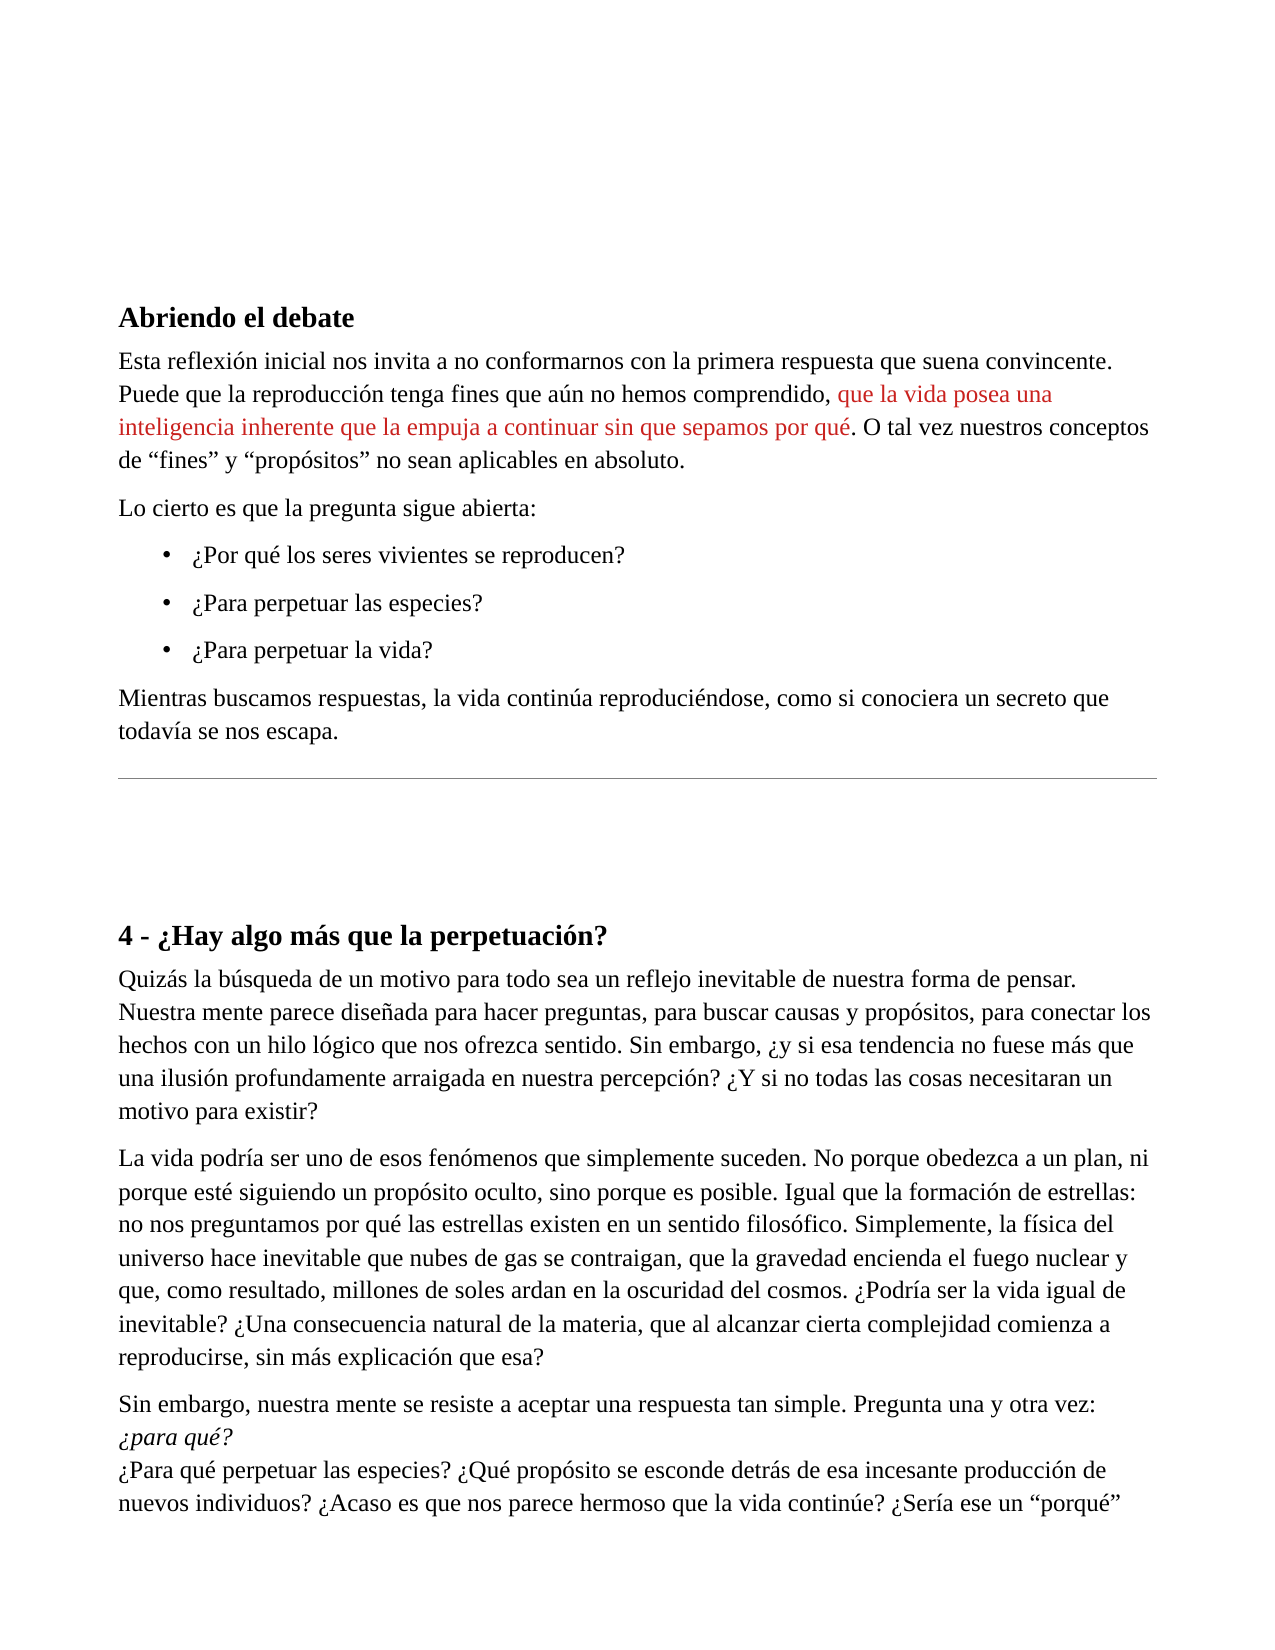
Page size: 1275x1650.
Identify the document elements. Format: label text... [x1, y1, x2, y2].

subtitle 4 - ¿Hay algo más que la perpetuación? [118, 918, 1157, 951]
subtitle Abriendo el debate [118, 300, 1157, 333]
list ¿Por qué los seres vivientes se reproducen? [162, 540, 1157, 569]
text Lo cierto es que la pregunta sigue abierta: [118, 493, 1157, 521]
text Esta reflexión inicial nos invita a no conformarnos con la primera respuesta que suena convincente. Puede que la reproducción tenga fines que aún no hemos comprendido, que la vida posea una inteligencia inherente que la empuja a continuar sin que sepamos por qué. O tal vez nuestros conceptos de “fines” y “propósitos” no sean aplicables en absoluto. [118, 346, 1157, 474]
text La vida podría ser uno de esos fenómenos que simplemente suceden. No porque obedezca a un plan, ni porque esté siguiendo un propósito oculto, sino porque es posible. Igual que la formación de estrellas: no nos preguntamos por qué las estrellas existen en un sentido filosófico. Simplemente, la física del universo hace inevitable que nubes de gas se contraigan, que la gravedad encienda el fuego nuclear y que, como resultado, millones de soles ardan en la oscuridad del cosmos. ¿Podría ser la vida igual de inevitable? ¿Una consecuencia natural de la materia, que al alcanzar cierta complejidad comienza a reproducirse, sin más explicación que esa? [118, 1143, 1157, 1370]
text Quizás la búsqueda de un motivo para todo sea un reflejo inevitable de nuestra forma de pensar. Nuestra mente parece diseñada para hacer preguntas, para buscar causas y propósitos, para conectar los hechos con un hilo lógico que nos ofrezca sentido. Sin embargo, ¿y si esa tendencia no fuese más que una ilusión profundamente arraigada en nuestra percepción? ¿Y si no todas las cosas necesitaran un motivo para existir? [118, 964, 1157, 1125]
list ¿Para perpetuar la vida? [162, 636, 1157, 664]
text Mientras buscamos respuestas, la vida continúa reproduciéndose, como si conociera un secreto que todavía se nos escapa. [118, 683, 1157, 745]
list ¿Para perpetuar las especies? [162, 588, 1157, 617]
text Sin embargo, nuestra mente se resiste a aceptar una respuesta tan simple. Pregunta una y otra vez: ¿para qué? ¿Para qué perpetuar las especies? ¿Qué propósito se esconde detrás de esa incesante producción de nuevos individuos? ¿Acaso es que nos parece hermoso que la vida continúe? ¿Sería ese un “porqué” [118, 1389, 1157, 1517]
